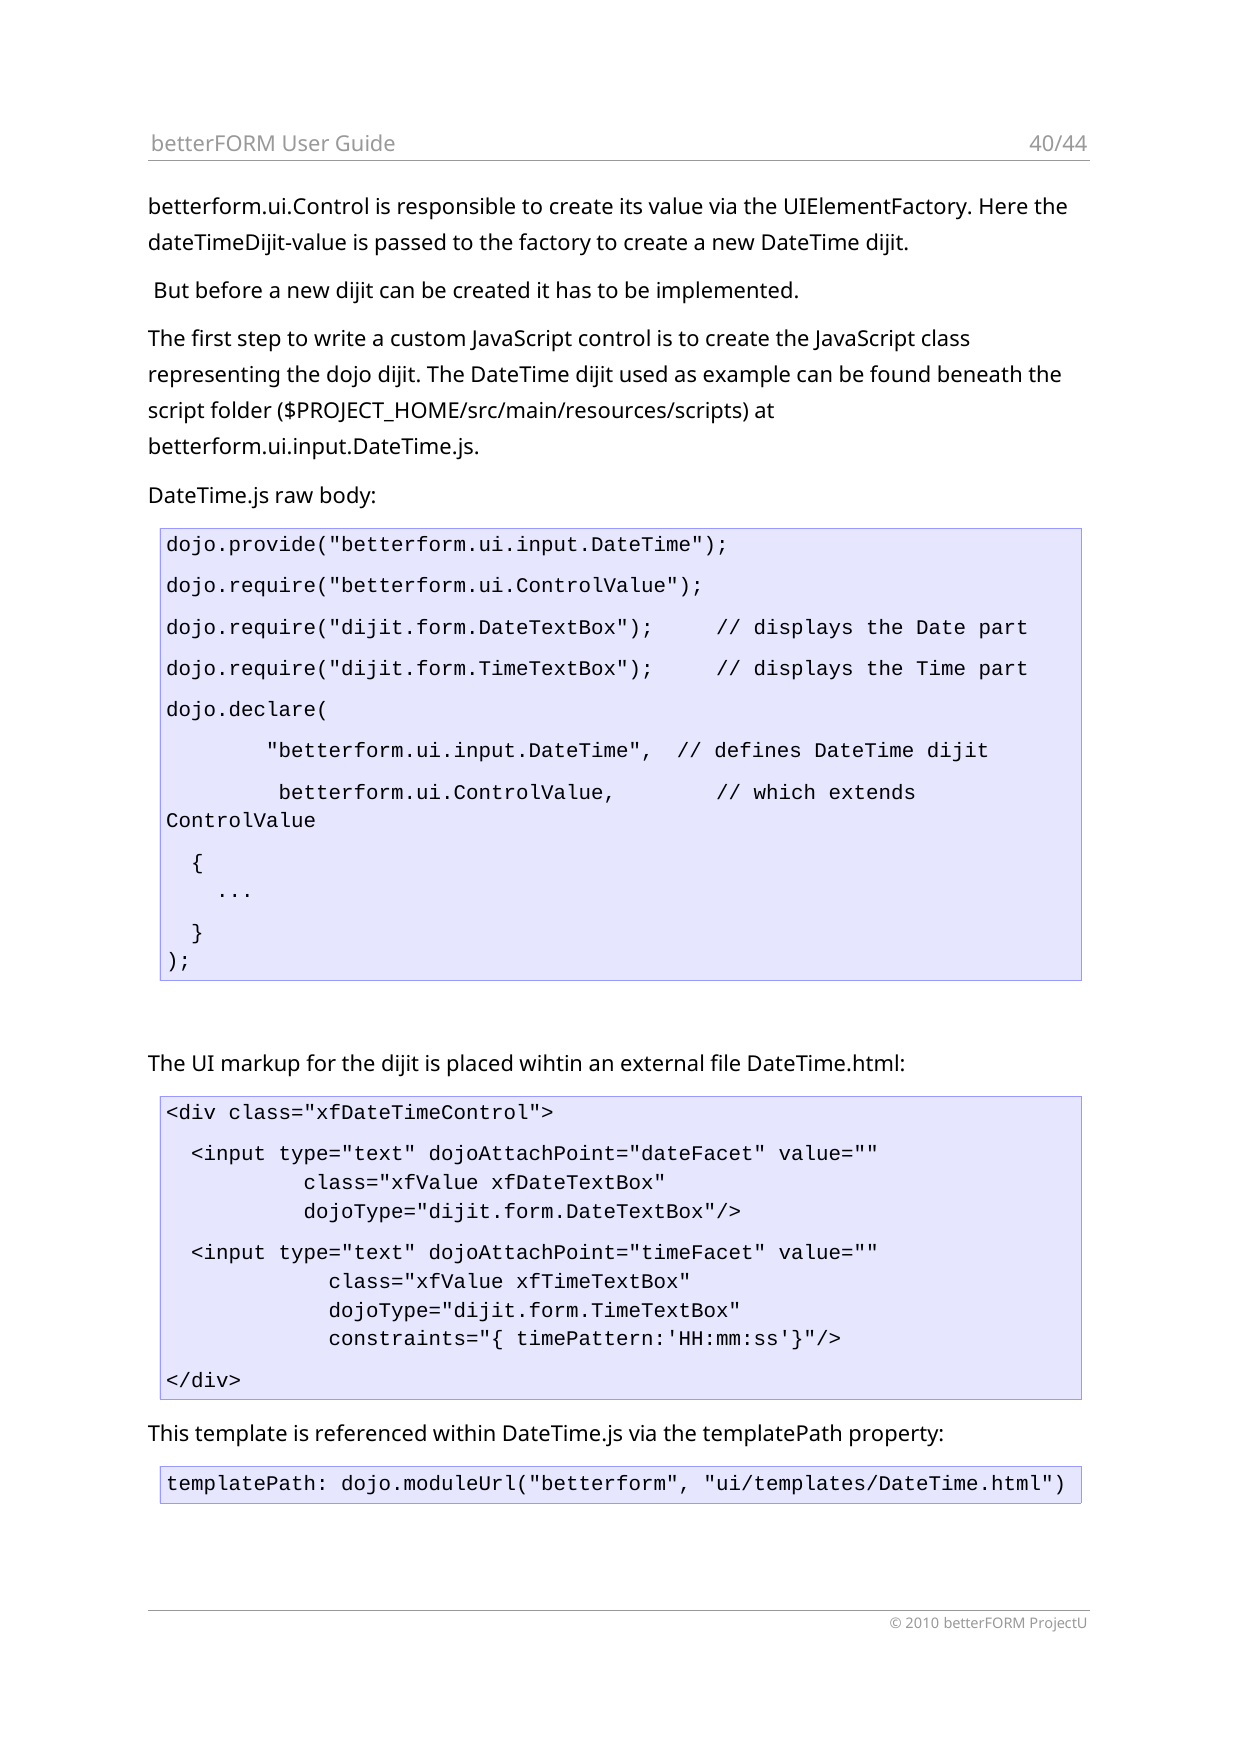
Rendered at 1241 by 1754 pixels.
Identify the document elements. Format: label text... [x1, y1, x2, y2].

text betterform.ui.Control is responsible to create its value via the UIElementFactory. Here the dateTimeDijit-value is passed to the factory to create a new DateTime dijit. [148, 191, 1090, 256]
text </div> [161, 1363, 1081, 1399]
text The UI markup for the dijit is placed wihtin an external file DateTime.html: [148, 1047, 1090, 1077]
text <input type="text" dojoAttachPoint="dateFacet" value="" class="xfValue xfDateTextBox" dojoType="dijit.form.DateTextBox"/> [161, 1137, 1081, 1225]
text This template is referenced within DateTime.js via the templatePath property: [148, 1418, 1090, 1448]
text templatePath: dojo.moduleUrl("betterform", "ui/templates/DateTime.html") [161, 1467, 1081, 1503]
text dojo.require("dijit.form.TimeTextBox"); // displays the Time part [161, 652, 1081, 682]
text dojo.provide("betterform.ui.input.DateTime"); [161, 529, 1081, 558]
text DateTime.js raw body: [148, 479, 1090, 509]
text { ... [161, 846, 1081, 904]
text The first step to write a custom JavaScript control is to create the JavaScript class representing the dojo dijit. The DateTime dijit used as example can be found beneath the script folder ($PROJECT_HOME/src/main/resources/scripts) at betterform.ui.input.DateTime.js. [148, 323, 1090, 461]
text dojo.declare( [161, 693, 1081, 723]
text "betterform.ui.input.DateTime", // defines DateTime dijit [161, 734, 1081, 764]
text betterform.ui.ControlValue, // which extends ControlValue [161, 776, 1081, 834]
text But before a new dijit can be created it has to be implemented. [148, 275, 1090, 305]
text dojo.require("dijit.form.DateTextBox"); // displays the Date part [161, 611, 1081, 641]
text <input type="text" dojoAttachPoint="timeFacet" value="" class="xfValue xfTimeTextBox" dojoType="dijit.form.TimeTextBox" constraints="{ timePattern:'HH:mm:ss'}"/> [161, 1236, 1081, 1352]
text } ); [161, 916, 1081, 980]
text <div class="xfDateTimeControl"> [161, 1097, 1081, 1126]
text dojo.require("betterform.ui.ControlValue"); [161, 569, 1081, 599]
